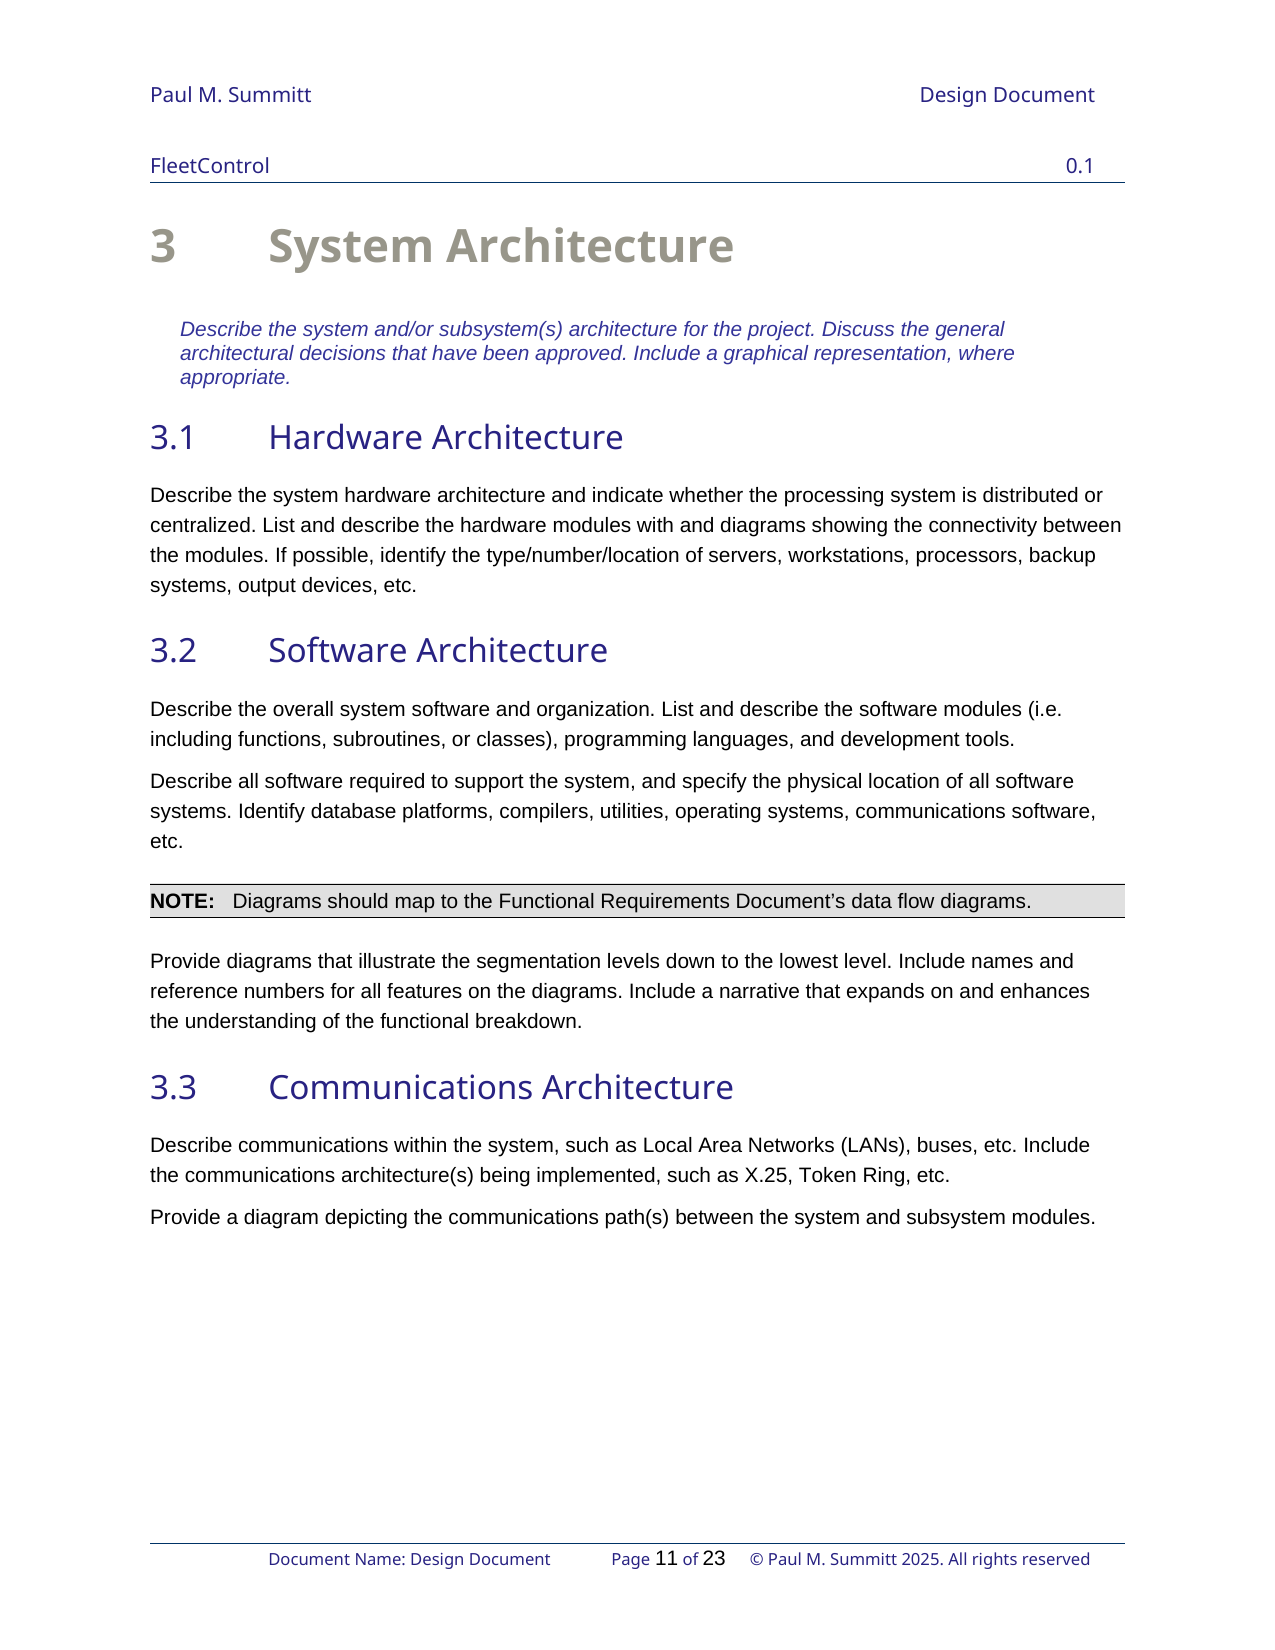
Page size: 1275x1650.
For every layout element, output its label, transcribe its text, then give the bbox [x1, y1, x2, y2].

subtitle System Architecture [150, 214, 1125, 276]
text Describe the overall system software and organization. List and describe the software modules (i.e. including functions, subroutines, or classes), programming languages, and development tools. [150, 697, 1125, 750]
text Describe the system and/or subsystem(s) architecture for the project. Discuss the general architectural decisions that have been approved. Include a graphical representation, where appropriate. [180, 317, 1125, 388]
subtitle Hardware Architecture [150, 413, 1125, 459]
text Describe communications within the system, such as Local Area Networks (LANs), buses, etc. Include the communications architecture(s) being implemented, such as X.25, Token Ring, etc. [150, 1133, 1125, 1187]
subtitle Communications Architecture [150, 1063, 1125, 1109]
subtitle Software Architecture [150, 627, 1125, 673]
text Describe the system hardware architecture and indicate whether the processing system is distributed or centralized. List and describe the hardware modules with and diagrams showing the connectivity between the modules. If possible, identify the type/number/location of servers, workstations, processors, backup systems, output devices, etc. [150, 483, 1125, 596]
text Provide a diagram depicting the communications path(s) between the system and subsystem modules. [150, 1205, 1125, 1229]
text Describe all software required to support the system, and specify the physical location of all software systems. Identify database platforms, compilers, utilities, operating systems, communications software, etc. [150, 769, 1125, 853]
text Provide diagrams that illustrate the segmentation levels down to the lowest level. Include names and reference numbers for all features on the diagrams. Include a narrative that expands on and enhances the understanding of the functional breakdown. [150, 949, 1125, 1033]
list Diagrams should map to the Functional Requirements Document’s data flow diagrams. [150, 885, 1125, 917]
